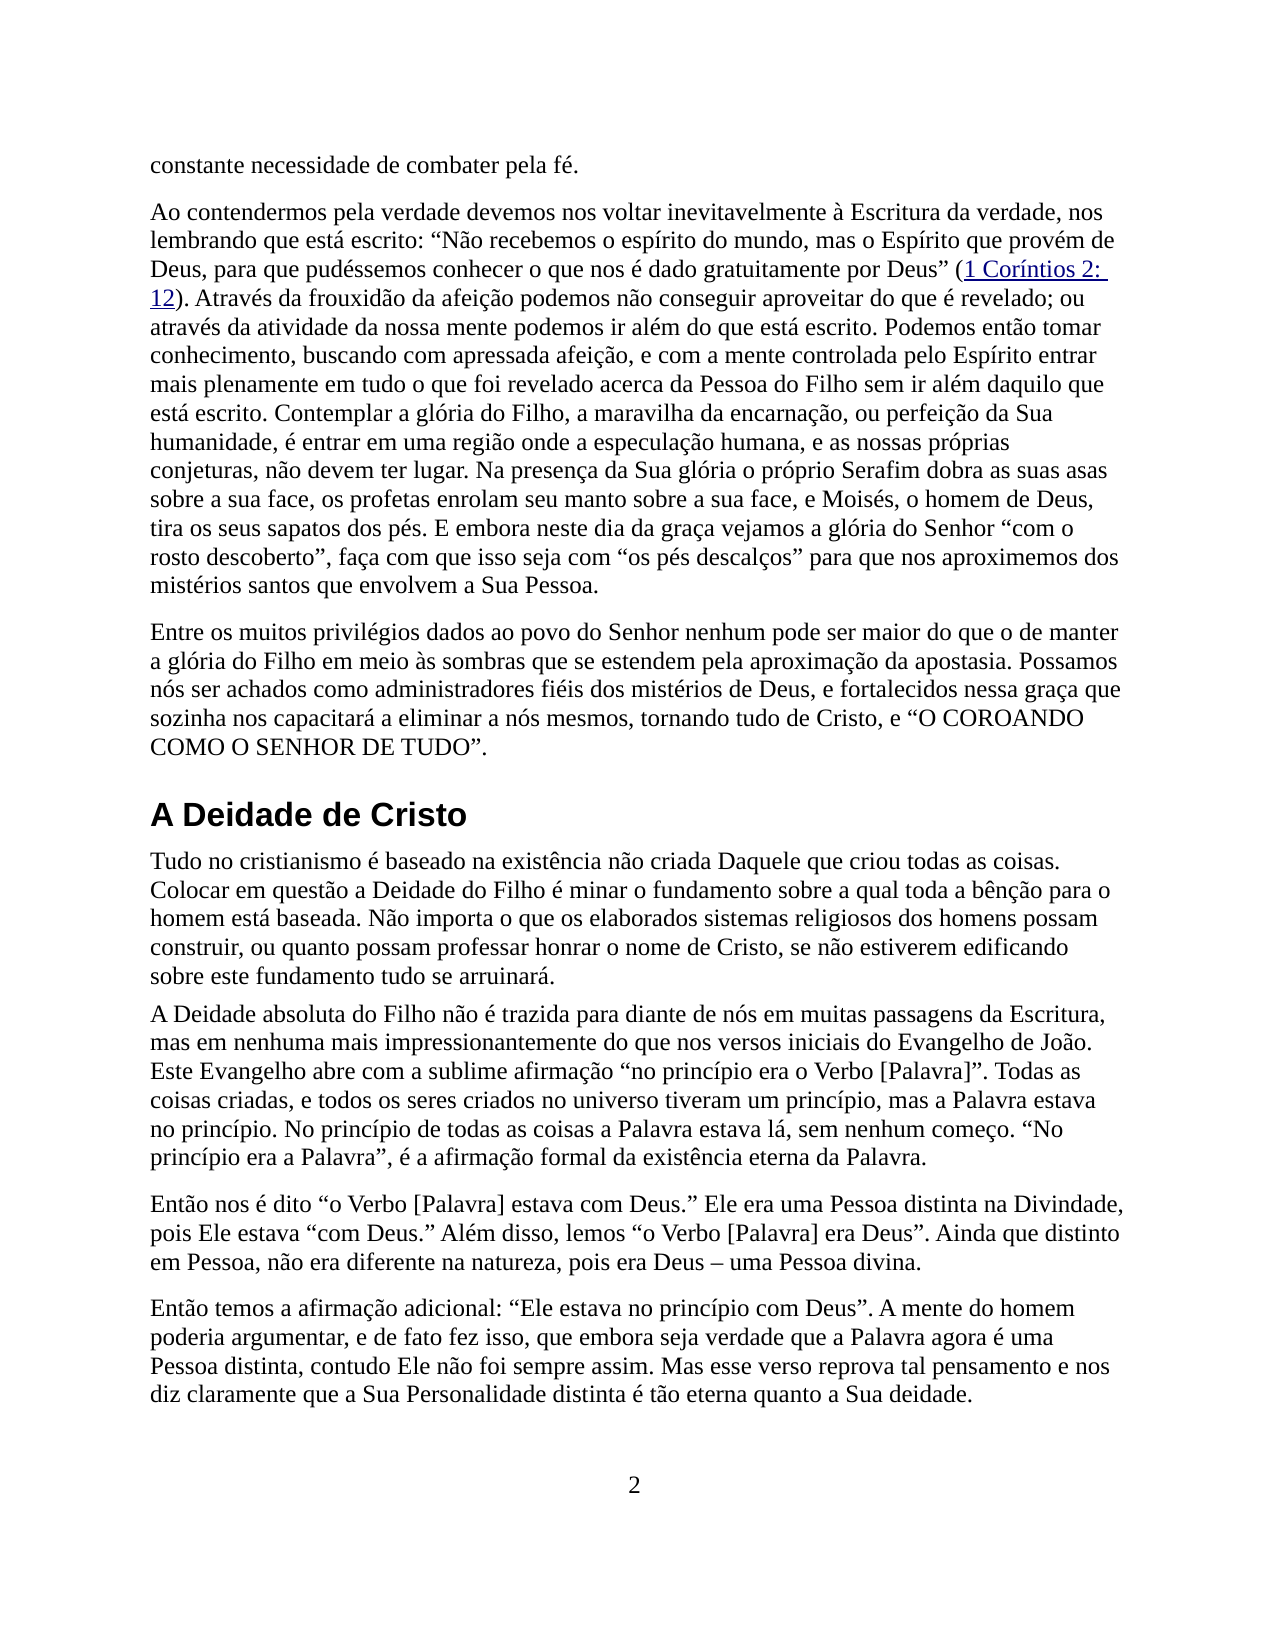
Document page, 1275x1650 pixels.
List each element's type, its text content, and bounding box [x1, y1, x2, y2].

text Entre os muitos privilégios dados ao povo do Senhor nenhum pode ser maior do que o de manter a glória do Filho em meio às sombras que se estendem pela aproximação da apostasia. Possamos nós ser achados como administradores fiéis dos mistérios de Deus, e fortalecidos nessa graça que sozinha nos capacitará a eliminar a nós mesmos, tornando tudo de Cristo, e “O COROANDO COMO O SENHOR DE TUDO”. [150, 617, 1125, 761]
text Tudo no cristianismo é baseado na existência não criada Daquele que criou todas as coisas. Colocar em questão a Deidade do Filho é minar o fundamento sobre a qual toda a bênção para o homem está baseada. Não importa o que os elaborados sistemas religiosos dos homens possam construir, ou quanto possam professar honrar o nome de Cristo, se não estiverem edificando sobre este fundamento tudo se arruinará. [150, 846, 1125, 990]
text Então temos a afirmação adicional: “Ele estava no princípio com Deus”. A mente do homem poderia argumentar, e de fato fez isso, que embora seja verdade que a Palavra agora é uma Pessoa distinta, contudo Ele não foi sempre assim. Mas esse verso reprova tal pensamento e nos diz claramente que a Sua Personalidade distinta é tão eterna quanto a Sua deidade. [150, 1293, 1125, 1408]
text Então nos é dito “o Verbo [Palavra] estava com Deus.” Ele era uma Pessoa distinta na Divindade, pois Ele estava “com Deus.” Além disso, lemos “o Verbo [Palavra] era Deus”. Ainda que distinto em Pessoa, não era diferente na natureza, pois era Deus – uma Pessoa divina. [150, 1189, 1125, 1275]
text A Deidade absoluta do Filho não é trazida para diante de nós em muitas passagens da Escritura, mas em nenhuma mais impressionantemente do que nos versos iniciais do Evangelho de João. Este Evangelho abre com a sublime afirmação “no princípio era o Verbo [Palavra]”. Todas as coisas criadas, e todos os seres criados no universo tiveram um princípio, mas a Palavra estava no princípio. No princípio de todas as coisas a Palavra estava lá, sem nenhum começo. “No princípio era a Palavra”, é a afirmação formal da existência eterna da Palavra. [150, 999, 1125, 1171]
text constante necessidade de combater pela fé. [150, 150, 1125, 179]
subtitle A Deidade de Cristo [150, 795, 1125, 833]
text Ao contendermos pela verdade devemos nos voltar inevitavelmente à Escritura da verdade, nos lembrando que está escrito: “Não recebemos o espírito do mundo, mas o Espírito que provém de Deus, para que pudéssemos conhecer o que nos é dado gratuitamente por Deus” (1 Coríntios 2: 12). Através da frouxidão da afeição podemos não conseguir aproveitar do que é revelado; ou através da atividade da nossa mente podemos ir além do que está escrito. Podemos então tomar conhecimento, buscando com apressada afeição, e com a mente controlada pelo Espírito entrar mais plenamente em tudo o que foi revelado acerca da Pessoa do Filho sem ir além daquilo que está escrito. Contemplar a glória do Filho, a maravilha da encarnação, ou perfeição da Sua humanidade, é entrar em uma região onde a especulação humana, e as nossas próprias conjeturas, não devem ter lugar. Na presença da Sua glória o próprio Serafim dobra as suas asas sobre a sua face, os profetas enrolam seu manto sobre a sua face, e Moisés, o homem de Deus, tira os seus sapatos dos pés. E embora neste dia da graça vejamos a glória do Senhor “com o rosto descoberto”, faça com que isso seja com “os pés descalços” para que nos aproximemos dos mistérios santos que envolvem a Sua Pessoa. [150, 197, 1125, 599]
